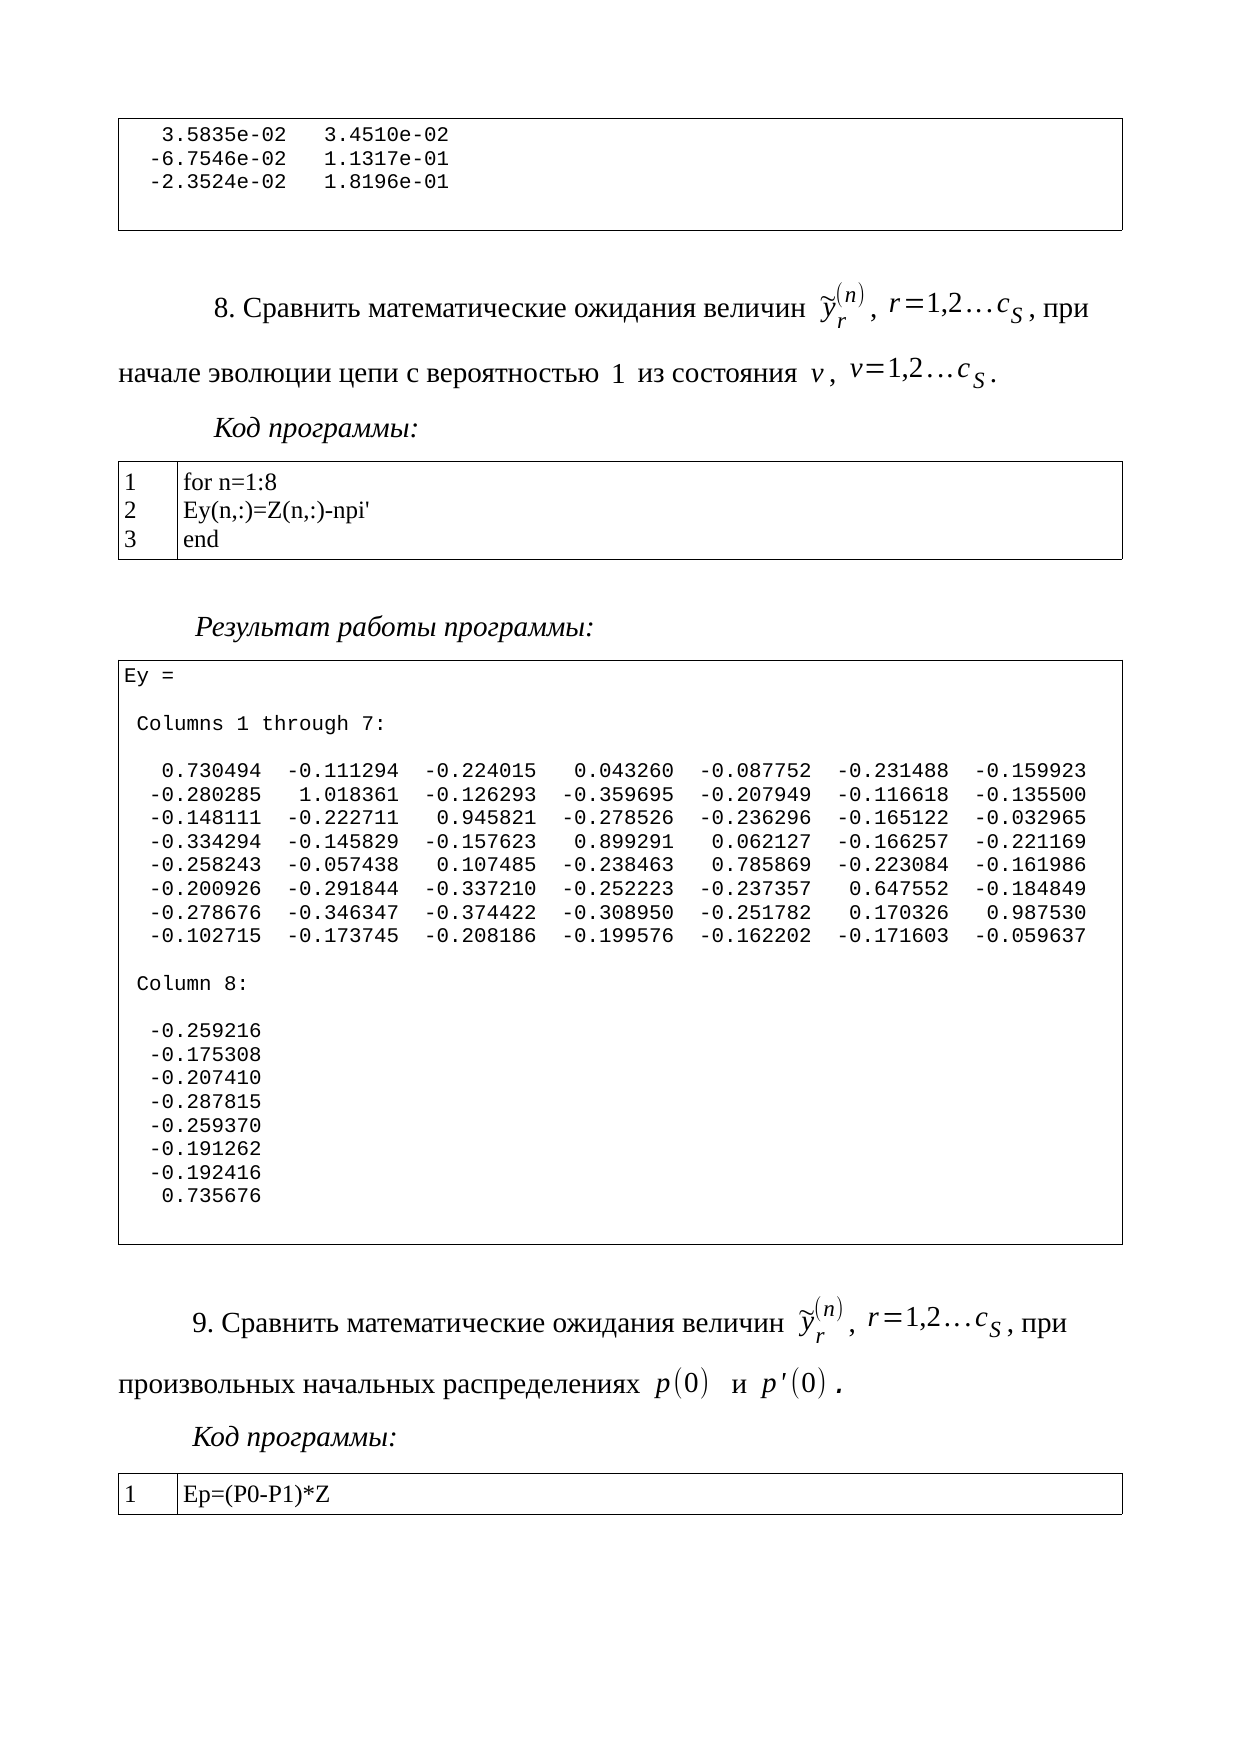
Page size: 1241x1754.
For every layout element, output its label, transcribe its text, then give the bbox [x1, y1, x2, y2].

table_header Ep=(P0-P1)*Z [178, 1474, 1122, 1513]
table_header for n=1:8 Ey(n,:)=Z(n,:)-npi' end [178, 462, 1122, 559]
text 8. Сравнить математические ожидания величин , , при начале эволюции цепи c вероятностью из состояния , . [118, 281, 1122, 394]
text Код программы: [118, 411, 1122, 444]
table_header 1 [119, 1474, 177, 1513]
text Результат работы программы: [118, 609, 1122, 643]
table_header 1 2 3 [119, 462, 177, 559]
text 9. Сравнить математические ожидания величин , , при произвольных начальных распределениях и . [118, 1295, 1122, 1401]
text Код программы: [118, 1419, 1122, 1455]
table_header Ey = Columns 1 through 7: 0.730494 -0.111294 -0.224015 0.043260 -0.087752 -0.231488 -0.159923 -0.280285 1.018361 -0.126293 -0.359695 -0.207949 -0.116618 -0.135500 -0.148111 -0.222711 0.945821 -0.278526 -0.236296 -0.165122 -0.032965 -0.334294 -0.145829 -0.157623 0.899291 0.062127 -0.166257 -0.221169 -0.258243 -0.057438 0.107485 -0.238463 0.785869 -0.223084 -0.161986 -0.200926 -0.291844 -0.337210 -0.252223 -0.237357 0.647552 -0.184849 -0.278676 -0.346347 -0.374422 -0.308950 -0.251782 0.170326 0.987530 -0.102715 -0.173745 -0.208186 -0.199576 -0.162202 -0.171603 -0.059637 Column 8: -0.259216 -0.175308 -0.207410 -0.287815 -0.259370 -0.191262 -0.192416 0.735676 [119, 661, 1122, 1244]
table_header 3.5835e-02 3.4510e-02 -6.7546e-02 1.1317e-01 -2.3524e-02 1.8196e-01 [119, 119, 1122, 230]
